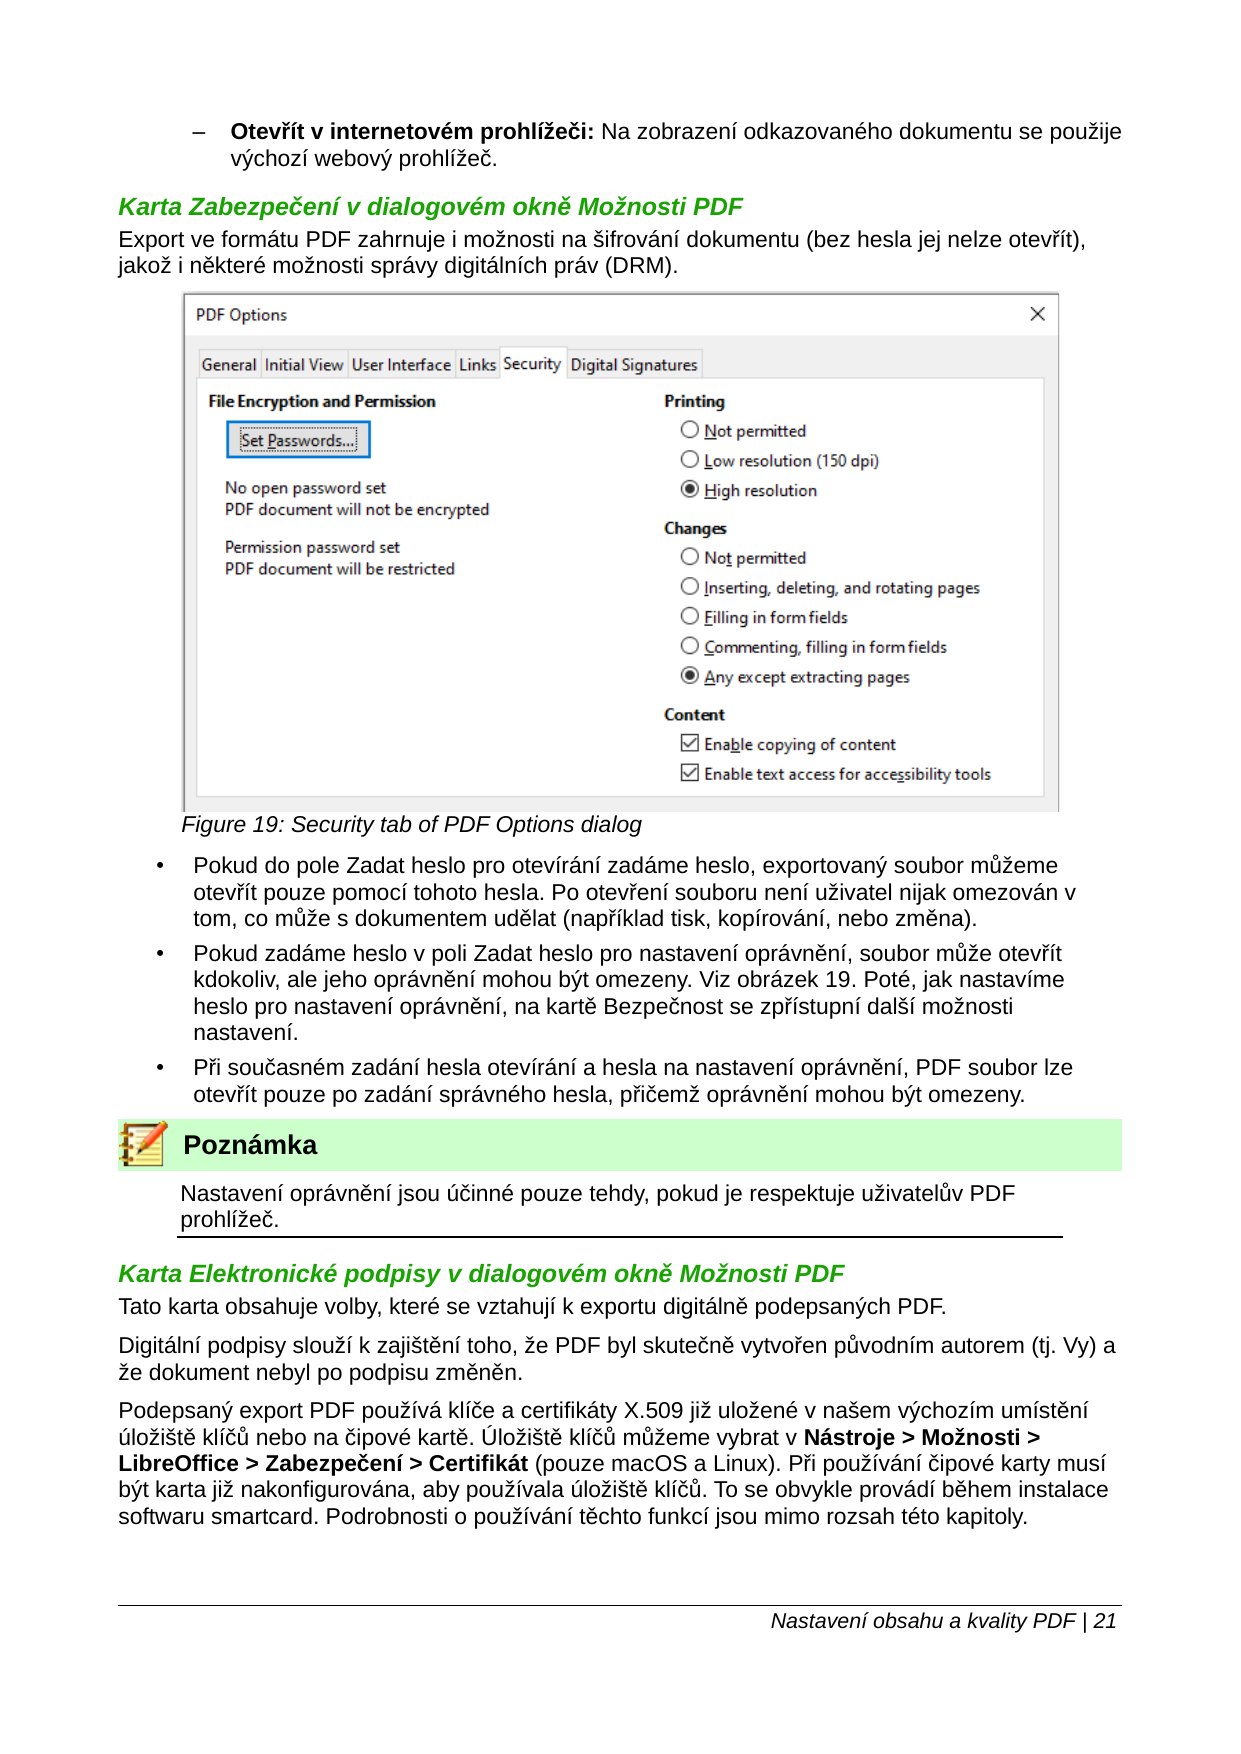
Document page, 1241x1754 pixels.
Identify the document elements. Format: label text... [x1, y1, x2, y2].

list Pokud do pole Zadat heslo pro otevírání zadáme heslo, exportovaný soubor můžeme otevřít pouze pomocí tohoto hesla. Po otevření souboru není uživatel nijak omezován v tom, co může s dokumentem udělat (například tisk, kopírování, nebo změna). [156, 852, 1122, 931]
text Podepsaný export PDF používá klíče a certifikáty X.509 již uložené v našem výchozím umístění úložiště klíčů nebo na čipové kartě. Úložiště klíčů můžeme vybrat v Nástroje > Možnosti > LibreOffice > Zabezpečení > Certifikát (pouze macOS a Linux). Při používání čipové karty musí být karta již nakonfigurována, aby používala úložiště klíčů. To se obvykle provádí během instalace softwaru smartcard. Podrobnosti o používání těchto funkcí jsou mimo rozsah této kapitoly. [118, 1397, 1122, 1529]
list Pokud zadáme heslo v poli Zadat heslo pro nastavení oprávnění, soubor může otevřít kdokoliv, ale jeho oprávnění mohou být omezeny. Viz obrázek 19. Poté, jak nastavíme heslo pro nastavení oprávnění, na kartě Bezpečnost se zpřístupní další možnosti nastavení. [156, 940, 1122, 1045]
picture [119, 1119, 170, 1170]
subtitle Poznámka [118, 1119, 1122, 1171]
picture [181, 291, 1060, 812]
subtitle Karta Elektronické podpisy v dialogovém okně Možnosti PDF [118, 1259, 1122, 1287]
list Při současném zadání hesla otevírání a hesla na nastavení oprávnění, PDF soubor lze otevřít pouze po zadání správného hesla, přičemž oprávnění mohou být omezeny. [156, 1054, 1122, 1107]
subtitle Karta Zabezpečení v dialogovém okně Možnosti PDF [118, 191, 1122, 220]
list Otevřít v internetovém prohlížeči: Na zobrazení odkazovaného dokumentu se použije výchozí webový prohlížeč. [192, 118, 1122, 171]
text Figure 19: Security tab of PDF Options dialog [181, 812, 1059, 838]
text Export ve formátu PDF zahrnuje i možnosti na šifrování dokumentu (bez hesla jej nelze otevřít), jakož i některé možnosti správy digitálních práv (DRM). [118, 226, 1122, 279]
text Digitální podpisy slouží k zajištění toho, že PDF byl skutečně vytvořen původním autorem (tj. Vy) a že dokument nebyl po podpisu změněn. [118, 1332, 1122, 1385]
text Nastavení oprávnění jsou účinné pouze tehdy, pokud je respektuje uživatelův PDF prohlížeč. [177, 1177, 1063, 1236]
text Tato karta obsahuje volby, které se vztahují k exportu digitálně podepsaných PDF. [118, 1293, 1122, 1320]
